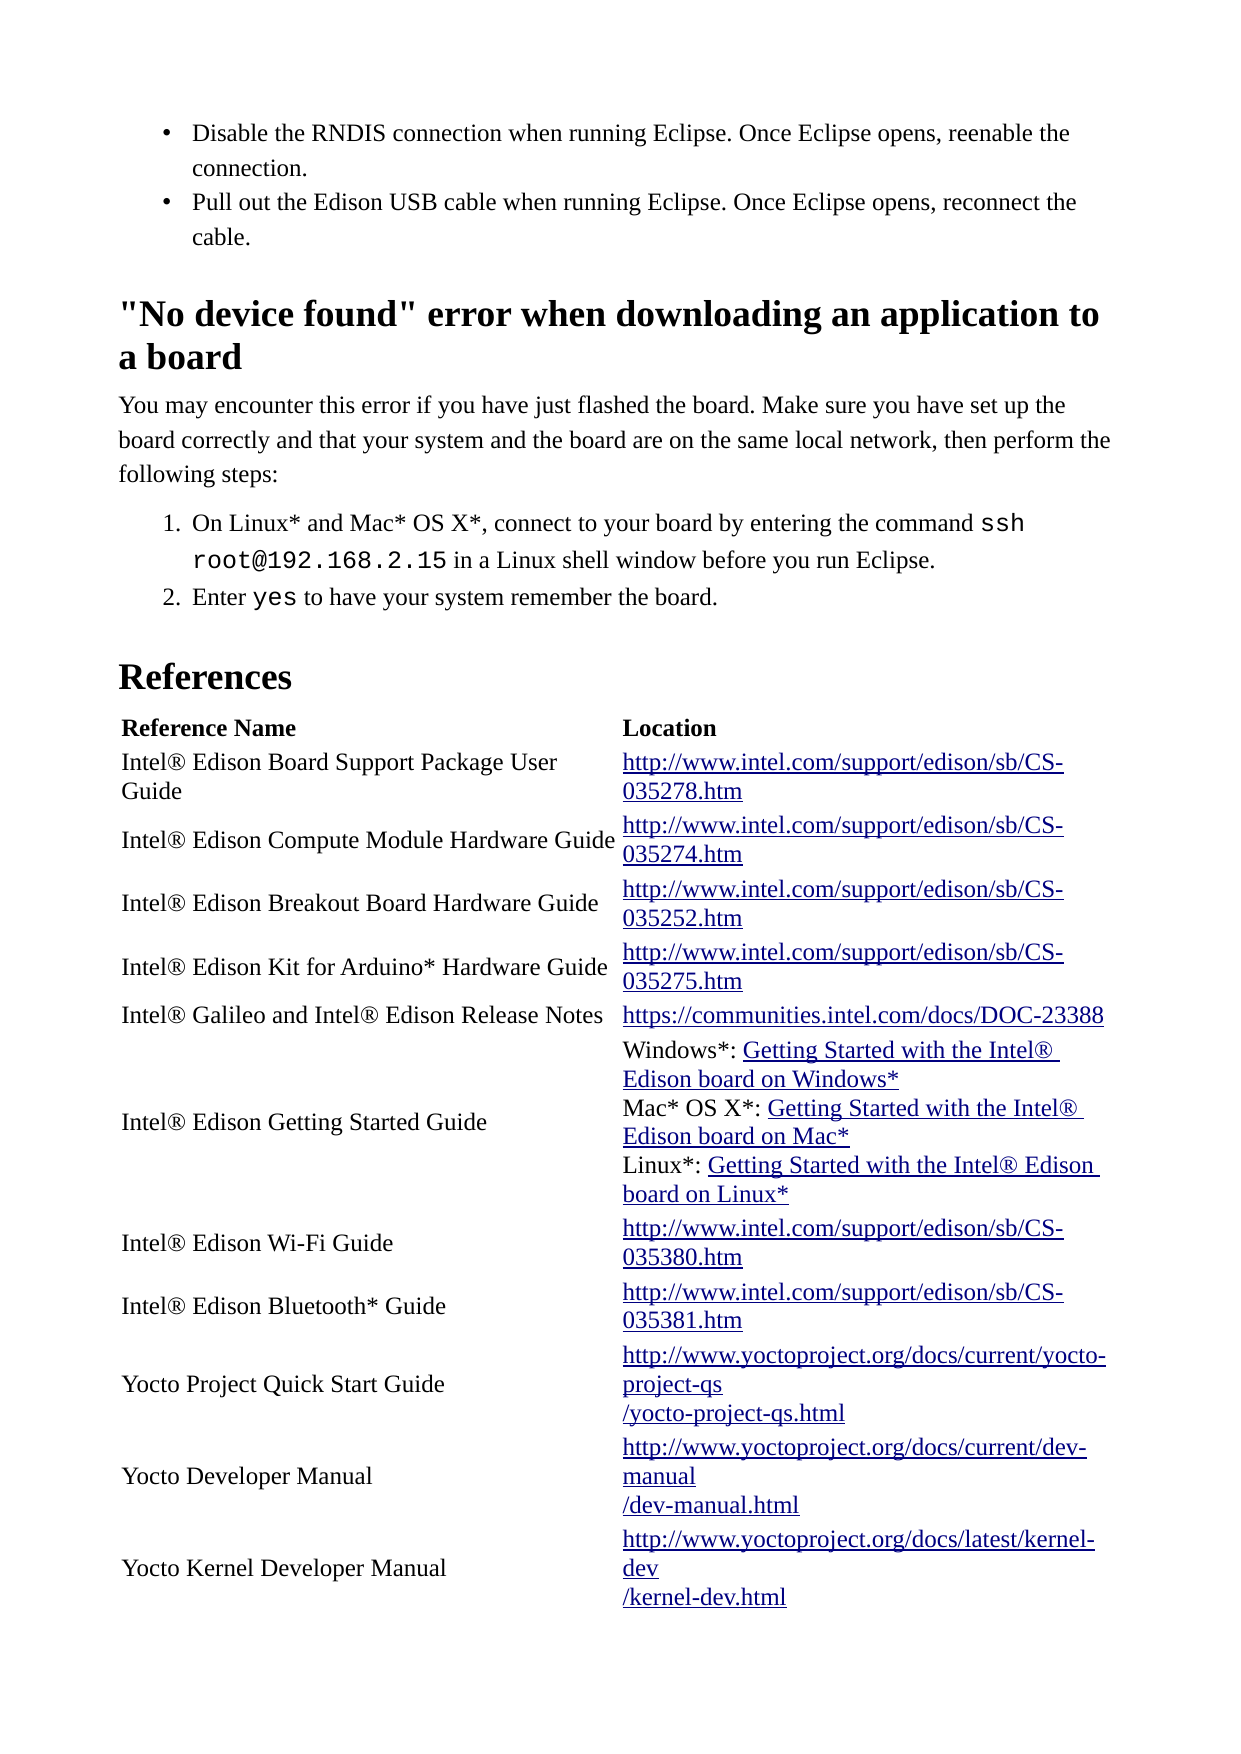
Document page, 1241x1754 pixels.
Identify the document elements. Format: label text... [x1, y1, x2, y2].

subtitle References [118, 654, 1122, 697]
table_cell Intel® Edison Compute Module Hardware Guide [118, 808, 619, 871]
table_cell Yocto Developer Manual [118, 1429, 619, 1521]
list Enter yes to have your system remember the board. [162, 582, 1122, 613]
table_cell http://www.intel.com/support/edison/sb/CS-035278.htm [619, 744, 1122, 808]
table_cell Intel® Galileo and Intel® Edison Release Notes [118, 998, 619, 1032]
table_cell Intel® Edison Wi-Fi Guide [118, 1211, 619, 1274]
table_cell http://www.intel.com/support/edison/sb/CS-035380.htm [619, 1211, 1122, 1274]
table_header Location [619, 710, 1122, 744]
list Pull out the Edison USB cable when running Eclipse. Once Eclipse opens, reconnect the cable. [162, 187, 1122, 250]
table_cell http://www.yoctoproject.org/docs/current/dev-manual /dev-manual.html [619, 1429, 1122, 1521]
table_cell http://www.intel.com/support/edison/sb/CS-035252.htm [619, 871, 1122, 934]
table_cell http://www.intel.com/support/edison/sb/CS-035274.htm [619, 808, 1122, 871]
table_cell http://www.yoctoproject.org/docs/latest/kernel-dev /kernel-dev.html [619, 1521, 1122, 1613]
table_cell http://www.intel.com/support/edison/sb/CS-035275.htm [619, 934, 1122, 998]
table_cell Intel® Edison Bluetooth* Guide [118, 1274, 619, 1337]
list Disable the RNDIS connection when running Eclipse. Once Eclipse opens, reenable the connection. [162, 118, 1122, 181]
table_cell Windows*: Getting Started with the Intel® Edison board on Windows* Mac* OS X*: Getting Started with the Intel® Edison board on Mac* Linux*: Getting Started with the Intel® Edison board on Linux* [619, 1032, 1122, 1211]
table_cell Intel® Edison Breakout Board Hardware Guide [118, 871, 619, 934]
table_cell http://www.intel.com/support/edison/sb/CS-035381.htm [619, 1274, 1122, 1337]
table_cell https://communities.intel.com/docs/DOC-23388 [619, 998, 1122, 1032]
table_cell Intel® Edison Kit for Arduino* Hardware Guide [118, 934, 619, 998]
text You may encounter this error if you have just flashed the board. Make sure you have set up the board correctly and that your system and the board are on the same local network, then perform the following steps: [118, 390, 1122, 488]
table_cell http://www.yoctoproject.org/docs/current/yocto-project-qs /yocto-project-qs.html [619, 1337, 1122, 1429]
subtitle "No device found" error when downloading an application to a board [118, 291, 1122, 378]
table_cell Yocto Kernel Developer Manual [118, 1521, 619, 1613]
list On Linux* and Mac* OS X*, connect to your board by entering the command ssh root@192.168.2.15 in a Linux shell window before you run Eclipse. [162, 508, 1122, 576]
table_cell Yocto Project Quick Start Guide [118, 1337, 619, 1429]
table_header Reference Name [118, 710, 619, 744]
table_cell Intel® Edison Board Support Package User Guide [118, 744, 619, 808]
table_cell Intel® Edison Getting Started Guide [118, 1032, 619, 1211]
